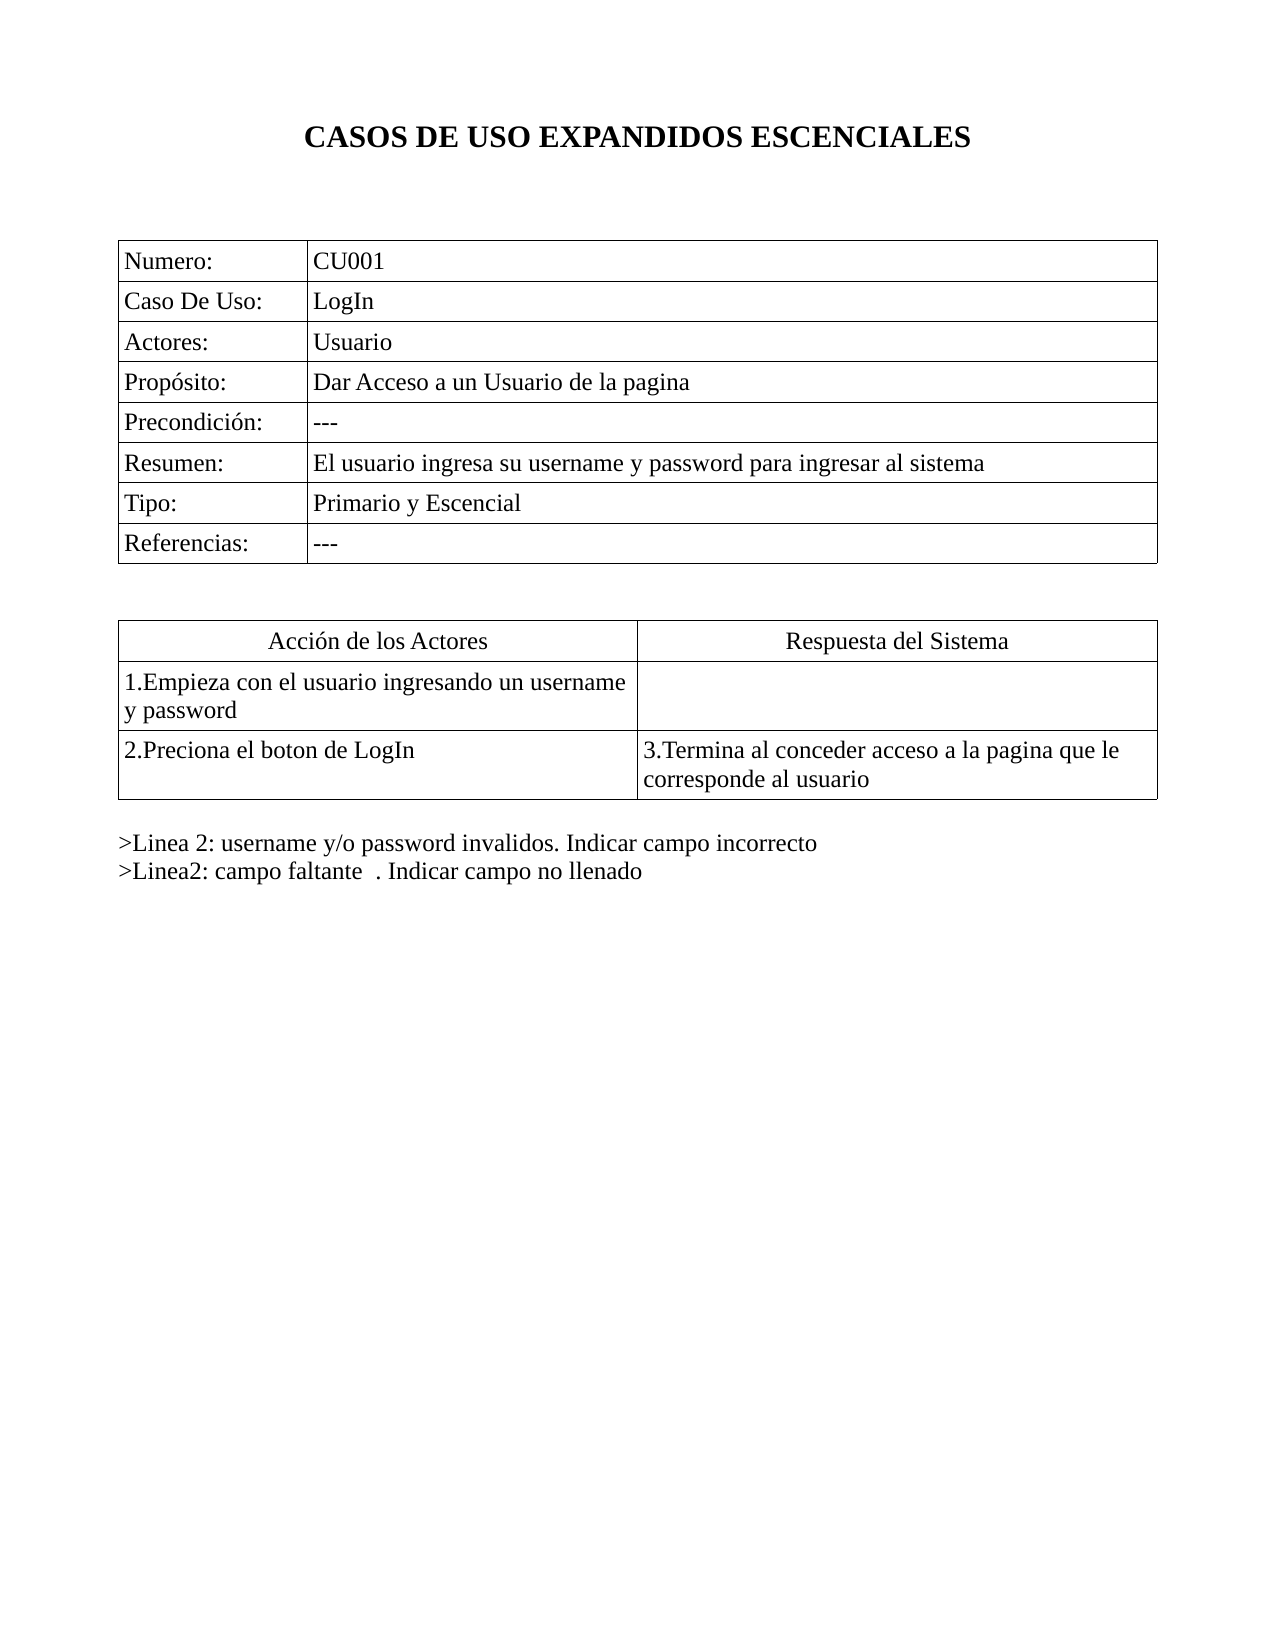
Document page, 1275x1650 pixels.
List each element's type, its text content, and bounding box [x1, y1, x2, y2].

table_cell Primario y Escencial [308, 483, 1157, 522]
table_header CU001 [308, 241, 1157, 281]
table_header Numero: [119, 241, 307, 281]
table_cell Propósito: [119, 362, 307, 402]
table_header Acción de los Actores [119, 621, 637, 661]
text >Linea 2: username y/o password invalidos. Indicar campo incorrecto [118, 828, 1157, 856]
text CASOS DE USO EXPANDIDOS ESCENCIALES [118, 118, 1157, 154]
table_header Respuesta del Sistema [638, 621, 1157, 661]
table_cell --- [308, 524, 1157, 563]
table_cell LogIn [308, 282, 1157, 321]
table_cell Referencias: [119, 524, 307, 563]
text >Linea2: campo faltante . Indicar campo no llenado [118, 856, 1157, 885]
table_cell Usuario [308, 322, 1157, 361]
table_cell 3.Termina al conceder acceso a la pagina que le corresponde al usuario [638, 731, 1157, 799]
table_cell Dar Acceso a un Usuario de la pagina [308, 362, 1157, 402]
table_cell Precondición: [119, 403, 307, 442]
table_cell El usuario ingresa su username y password para ingresar al sistema [308, 443, 1157, 482]
table_cell Actores: [119, 322, 307, 361]
table_cell Resumen: [119, 443, 307, 482]
table_cell Tipo: [119, 483, 307, 522]
table_cell 1.Empieza con el usuario ingresando un username y password [119, 662, 637, 730]
table_cell 2.Preciona el boton de LogIn [119, 731, 637, 799]
table_cell [638, 662, 1157, 730]
table_cell Caso De Uso: [119, 282, 307, 321]
table_cell --- [308, 403, 1157, 442]
